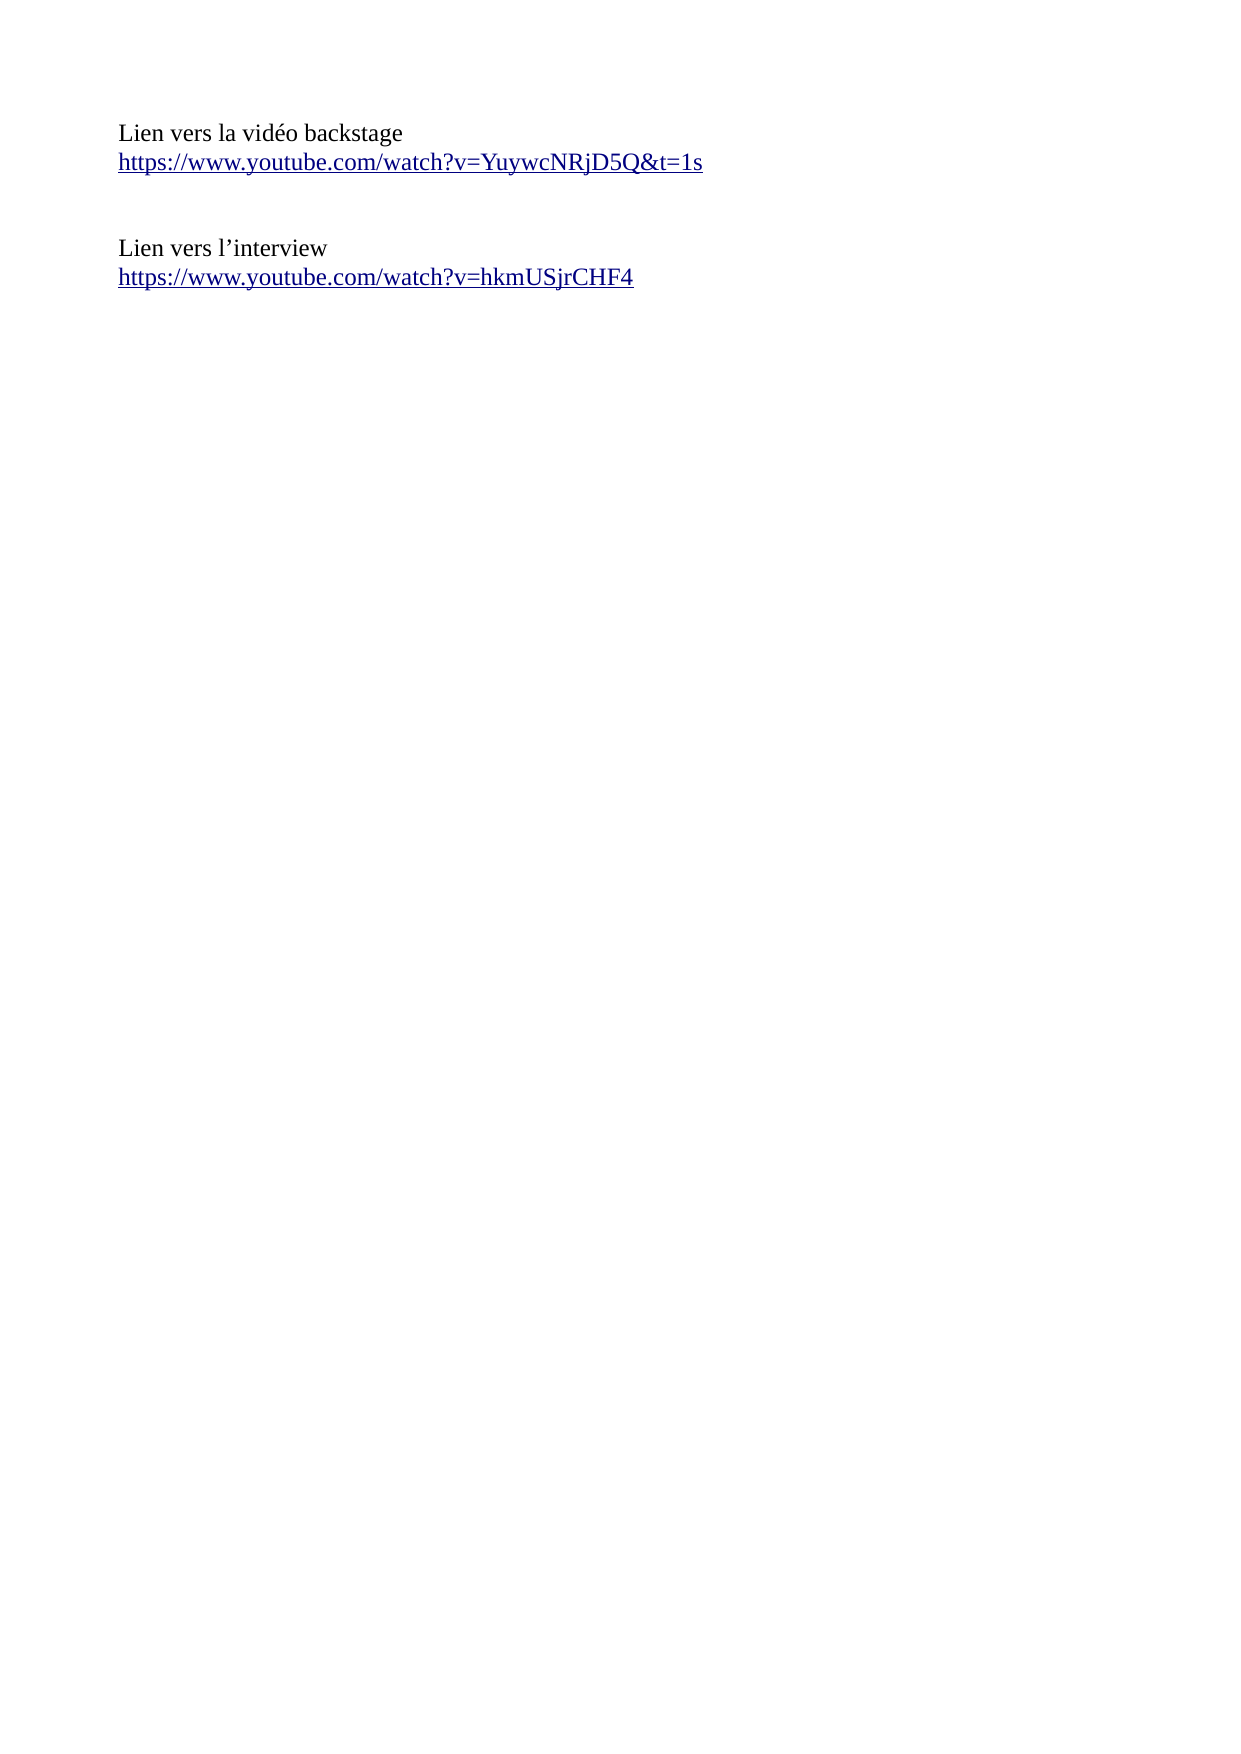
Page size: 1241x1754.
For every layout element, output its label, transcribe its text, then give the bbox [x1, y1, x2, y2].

text https://www.youtube.com/watch?v=YuywcNRjD5Q&t=1s [118, 147, 1122, 176]
text https://www.youtube.com/watch?v=hkmUSjrCHF4 [118, 262, 1122, 291]
text Lien vers la vidéo backstage [118, 118, 1122, 147]
text Lien vers l’interview [118, 233, 1122, 262]
